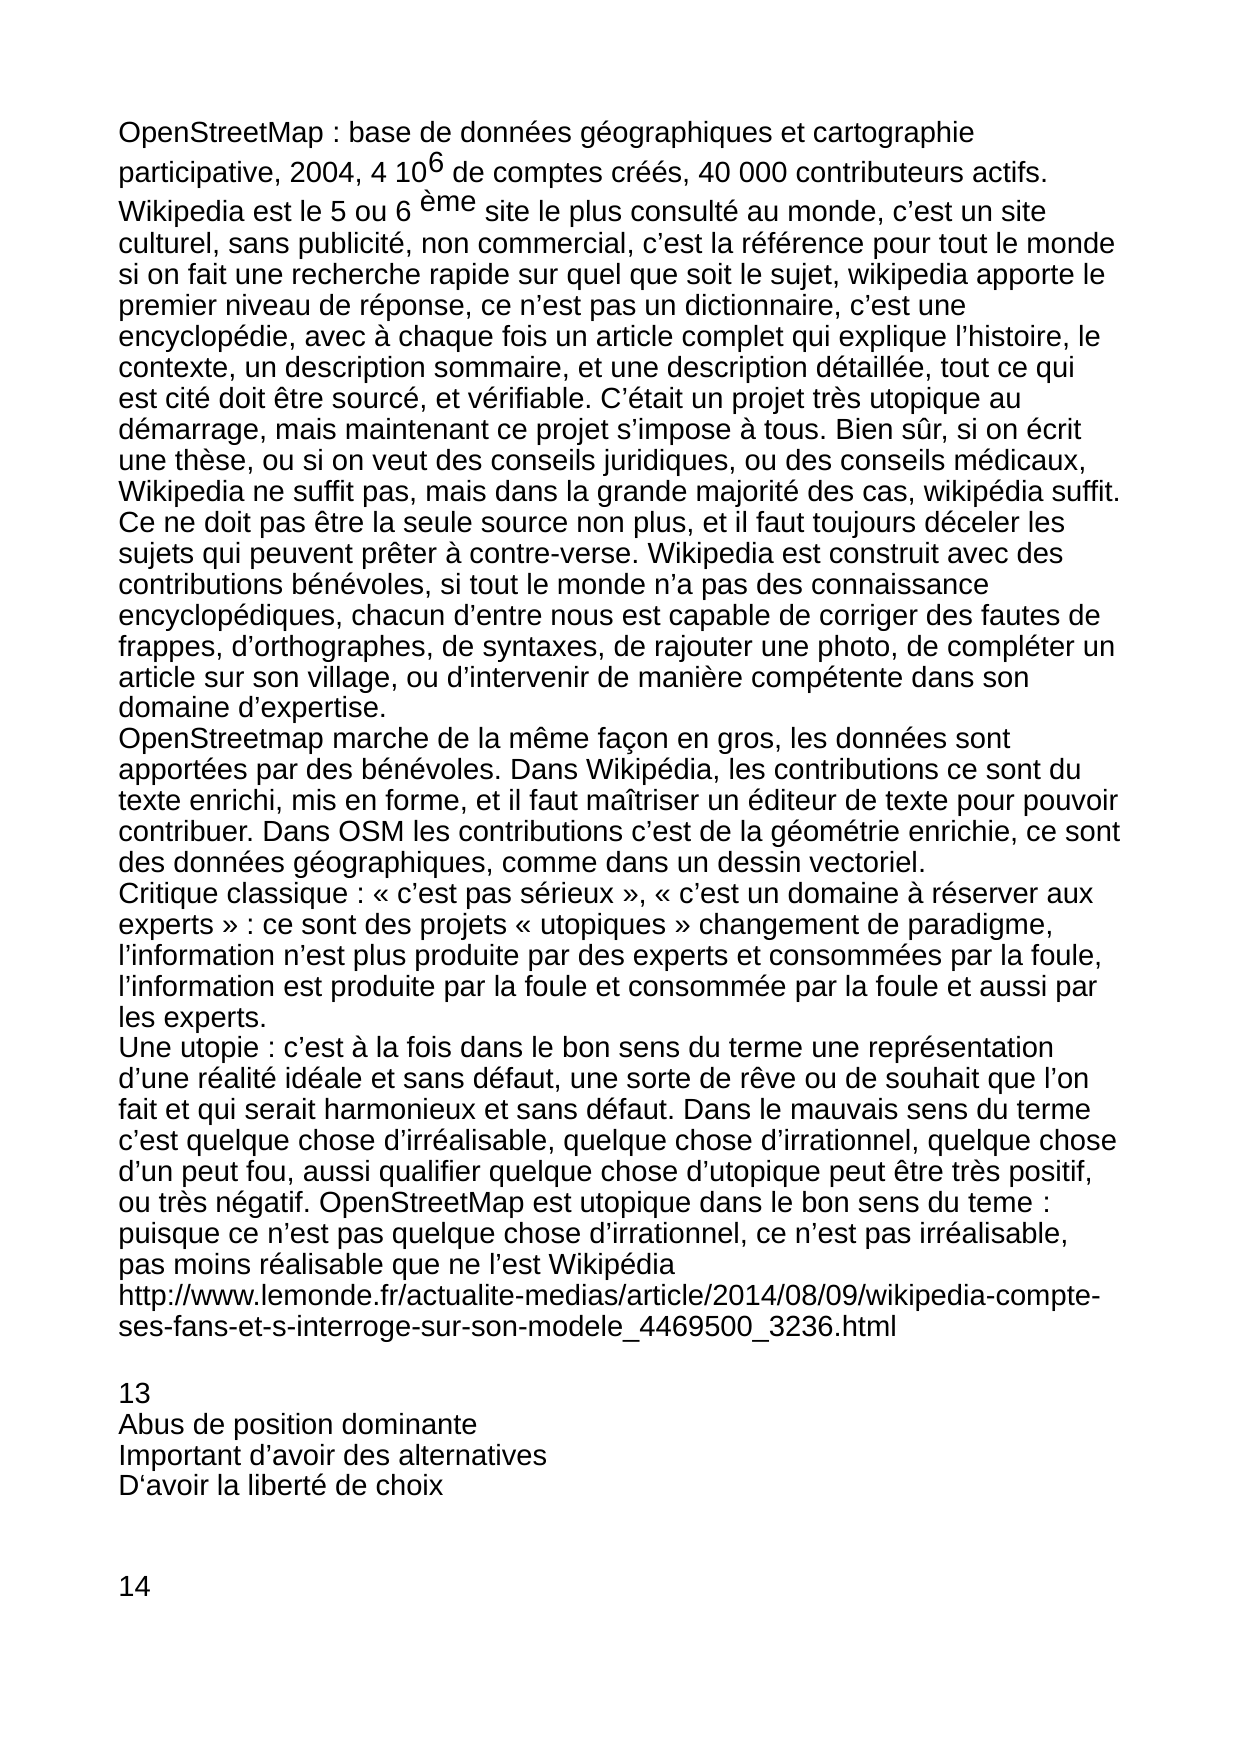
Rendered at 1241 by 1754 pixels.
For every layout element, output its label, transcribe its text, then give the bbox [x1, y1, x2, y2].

text Une utopie : c’est à la fois dans le bon sens du terme une représentation d’une réalité idéale et sans défaut, une sorte de rêve ou de souhait que l’on fait et qui serait harmonieux et sans défaut. Dans le mauvais sens du terme c’est quelque chose d’irréalisable, quelque chose d’irrationnel, quelque chose d’un peut fou, aussi qualifier quelque chose d’utopique peut être très positif, ou très négatif. OpenStreetMap est utopique dans le bon sens du teme : puisque ce n’est pas quelque chose d’irrationnel, ce n’est pas irréalisable, pas moins réalisable que ne l’est Wikipédia [118, 1033, 1122, 1281]
text Abus de position dominante [118, 1409, 1122, 1440]
text Critique classique : « c’est pas sérieux », « c’est un domaine à réserver aux experts » : ce sont des projets « utopiques » changement de paradigme, l’information n’est plus produite par des experts et consommées par la foule, l’information est produite par la foule et consommée par la foule et aussi par les experts. [118, 879, 1122, 1033]
text D‘avoir la liberté de choix [118, 1471, 1122, 1502]
text OpenStreetmap marche de la même façon en gros, les données sont apportées par des bénévoles. Dans Wikipédia, les contributions ce sont du texte enrichi, mis en forme, et il faut maîtriser un éditeur de texte pour pouvoir contribuer. Dans OSM les contributions c’est de la géométrie enrichie, ce sont des données géographiques, comme dans un dessin vectoriel. [118, 724, 1122, 879]
text 14 [118, 1569, 1122, 1603]
text 13 [118, 1376, 1122, 1409]
text http://www.lemonde.fr/actualite-medias/article/2014/08/09/wikipedia-compte-ses-fans-et-s-interroge-sur-son-modele_4469500_3236.html [118, 1281, 1122, 1342]
text Wikipedia est le 5 ou 6 ème site le plus consulté au monde, c’est un site culturel, sans publicité, non commercial, c’est la référence pour tout le monde si on fait une recherche rapide sur quel que soit le sujet, wikipedia apporte le premier niveau de réponse, ce n’est pas un dictionnaire, c’est une encyclopédie, avec à chaque fois un article complet qui explique l’histoire, le contexte, un description sommaire, et une description détaillée, tout ce qui est cité doit être sourcé, et vérifiable. C’était un projet très utopique au démarrage, mais maintenant ce projet s’impose à tous. Bien sûr, si on écrit une thèse, ou si on veut des conseils juridiques, ou des conseils médicaux, Wikipedia ne suffit pas, mais dans la grande majorité des cas, wikipédia suffit. Ce ne doit pas être la seule source non plus, et il faut toujours déceler les sujets qui peuvent prêter à contre-verse. Wikipedia est construit avec des contributions bénévoles, si tout le monde n’a pas des connaissance encyclopédiques, chacun d’entre nous est capable de corriger des fautes de frappes, d’orthographes, de syntaxes, de rajouter une photo, de compléter un article sur son village, ou d’intervenir de manière compétente dans son domaine d’expertise. [118, 189, 1122, 724]
text Important d’avoir des alternatives [118, 1440, 1122, 1471]
text OpenStreetMap : base de données géographiques et cartographie participative, 2004, 4 106 de comptes créés, 40 000 contributeurs actifs. [118, 118, 1122, 189]
